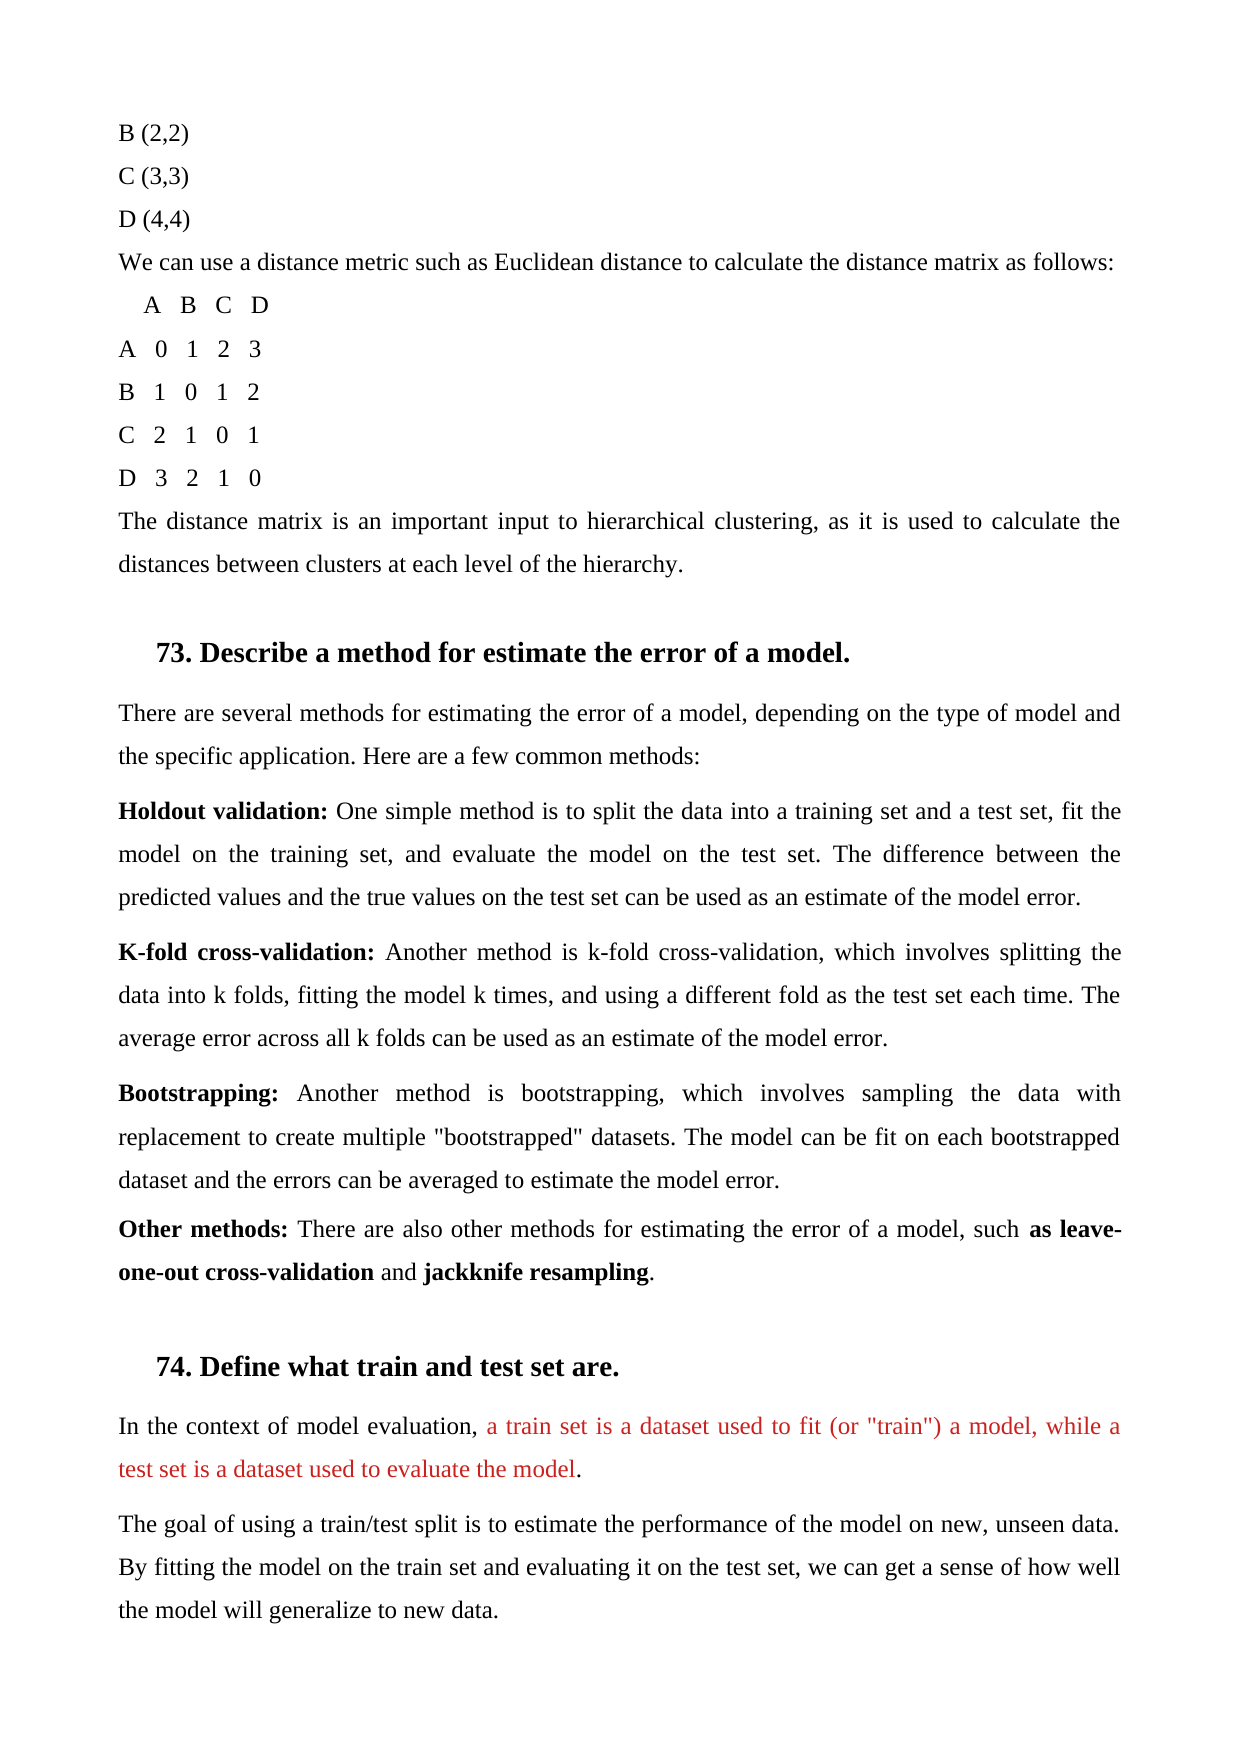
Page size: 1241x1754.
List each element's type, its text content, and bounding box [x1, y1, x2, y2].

text In the context of model evaluation, a train set is a dataset used to fit (or "train") a model, while a test set is a dataset used to evaluate the model. [118, 1411, 1122, 1483]
text D (4,4) [118, 204, 1122, 233]
text B 1 0 1 2 [118, 377, 1122, 406]
text Bootstrapping: Another method is bootstrapping, which involves sampling the data with replacement to create multiple "bootstrapped" datasets. The model can be fit on each bootstrapped dataset and the errors can be averaged to estimate the model error. [118, 1078, 1122, 1193]
text B (2,2) [118, 118, 1122, 147]
text There are several methods for estimating the error of a model, depending on the type of model and the specific application. Here are a few common methods: [118, 698, 1122, 770]
text The goal of using a train/test split is to estimate the performance of the model on new, unseen data. By fitting the model on the train set and evaluating it on the test set, we can get a sense of how well the model will generalize to new data. [118, 1509, 1122, 1624]
text C 2 1 0 1 [118, 420, 1122, 449]
list Describe a method for estimate the error of a model. [156, 636, 1122, 669]
text Holdout validation: One simple method is to split the data into a training set and a test set, fit the model on the training set, and evaluate the model on the test set. The difference between the predicted values and the true values on the test set can be used as an estimate of the model error. [118, 796, 1122, 911]
text A 0 1 2 3 [118, 334, 1122, 362]
text K-fold cross-validation: Another method is k-fold cross-validation, which involves splitting the data into k folds, fitting the model k times, and using a different fold as the test set each time. The average error across all k folds can be used as an estimate of the model error. [118, 937, 1122, 1052]
text The distance matrix is an important input to hierarchical clustering, as it is used to calculate the distances between clusters at each level of the hierarchy. [118, 506, 1122, 578]
text D 3 2 1 0 [118, 463, 1122, 492]
list Define what train and test set are. [156, 1349, 1122, 1383]
text We can use a distance metric such as Euclidean distance to calculate the distance matrix as follows: [118, 247, 1122, 276]
text Other methods: There are also other methods for estimating the error of a model, such as leave-one-out cross-validation and jackknife resampling. [118, 1214, 1122, 1286]
text A B C D [118, 291, 1122, 319]
text C (3,3) [118, 161, 1122, 190]
